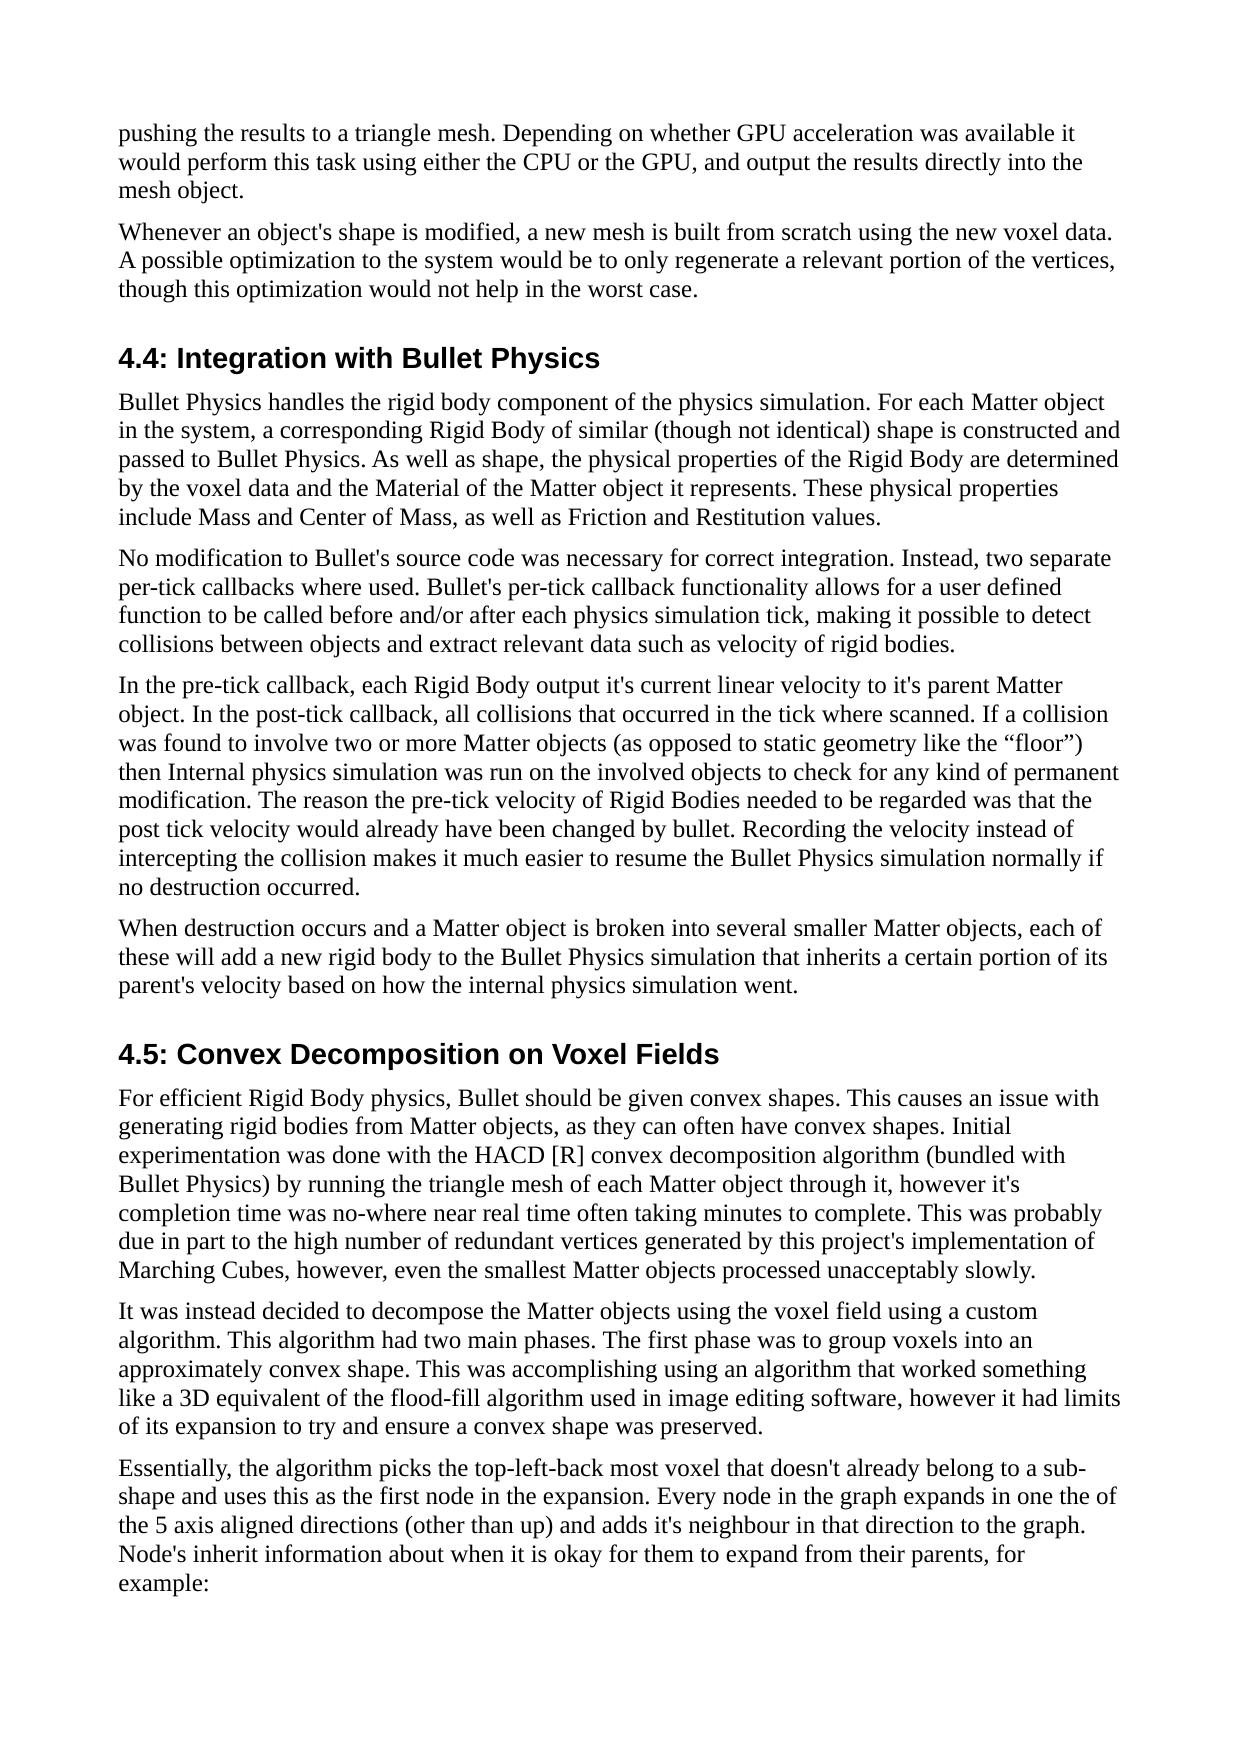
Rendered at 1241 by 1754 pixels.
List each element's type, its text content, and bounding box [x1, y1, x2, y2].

text Whenever an object's shape is modified, a new mesh is built from scratch using the new voxel data. A possible optimization to the system would be to only regenerate a relevant portion of the vertices, though this optimization would not help in the worst case. [118, 217, 1122, 303]
text When destruction occurs and a Matter object is broken into several smaller Matter objects, each of these will add a new rigid body to the Bullet Physics simulation that inherits a certain portion of its parent's velocity based on how the internal physics simulation went. [118, 913, 1122, 999]
text For efficient Rigid Body physics, Bullet should be given convex shapes. This causes an issue with generating rigid bodies from Matter objects, as they can often have convex shapes. Initial experimentation was done with the HACD [R] convex decomposition algorithm (bundled with Bullet Physics) by running the triangle mesh of each Matter object through it, however it's completion time was no-where near real time often taking minutes to complete. This was probably due in part to the high number of redundant vertices generated by this project's implementation of Marching Cubes, however, even the smallest Matter objects processed unacceptably slowly. [118, 1083, 1122, 1284]
text Essentially, the algorithm picks the top-left-back most voxel that doesn't already belong to a sub-shape and uses this as the first node in the expansion. Every node in the graph expands in one the of the 5 axis aligned directions (other than up) and adds it's neighbour in that direction to the graph. Node's inherit information about when it is okay for them to expand from their parents, for example: [118, 1453, 1122, 1596]
text No modification to Bullet's source code was necessary for correct integration. Instead, two separate per-tick callbacks where used. Bullet's per-tick callback functionality allows for a user defined function to be called before and/or after each physics simulation tick, making it possible to detect collisions between objects and extract relevant data such as velocity of rigid bodies. [118, 543, 1122, 658]
subtitle 4.4: Integration with Bullet Physics [118, 341, 1122, 374]
text Bullet Physics handles the rigid body component of the physics simulation. For each Matter object in the system, a corresponding Rigid Body of similar (though not identical) shape is constructed and passed to Bullet Physics. As well as shape, the physical properties of the Rigid Body are determined by the voxel data and the Material of the Matter object it represents. These physical properties include Mass and Center of Mass, as well as Friction and Restitution values. [118, 387, 1122, 530]
text pushing the results to a triangle mesh. Depending on whether GPU acceleration was available it would perform this task using either the CPU or the GPU, and output the results directly into the mesh object. [118, 118, 1122, 204]
text It was instead decided to decompose the Matter objects using the voxel field using a custom algorithm. This algorithm had two main phases. The first phase was to group voxels into an approximately convex shape. This was accomplishing using an algorithm that worked something like a 3D equivalent of the flood-fill algorithm used in image editing software, however it had limits of its expansion to try and ensure a convex shape was preserved. [118, 1296, 1122, 1440]
text In the pre-tick callback, each Rigid Body output it's current linear velocity to it's parent Matter object. In the post-tick callback, all collisions that occurred in the tick where scanned. If a collision was found to involve two or more Matter objects (as opposed to static geometry like the “floor”) then Internal physics simulation was run on the involved objects to check for any kind of permanent modification. The reason the pre-tick velocity of Rigid Bodies needed to be regarded was that the post tick velocity would already have been changed by bullet. Recording the velocity instead of intercepting the collision makes it much easier to resume the Bullet Physics simulation normally if no destruction occurred. [118, 670, 1122, 900]
subtitle 4.5: Convex Decomposition on Voxel Fields [118, 1037, 1122, 1070]
